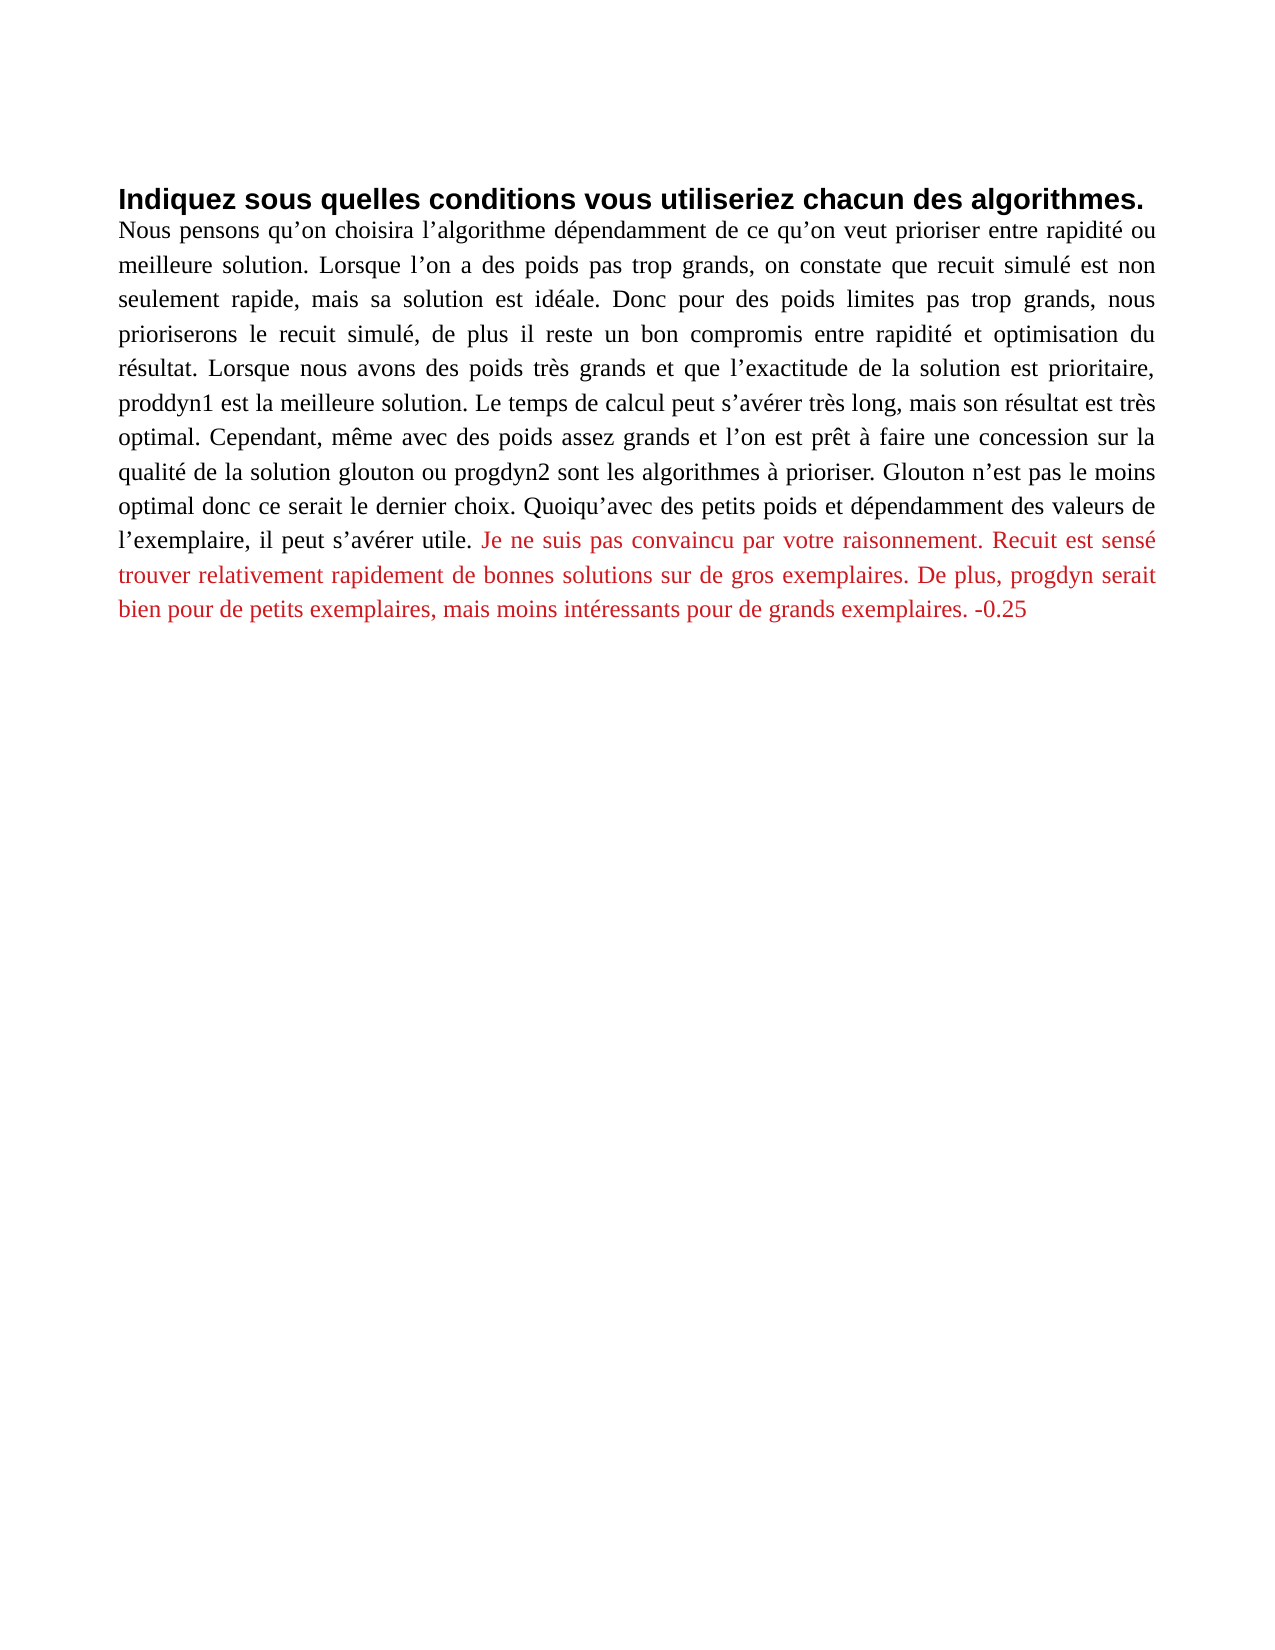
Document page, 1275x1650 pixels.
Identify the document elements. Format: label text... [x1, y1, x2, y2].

text Nous pensons qu’on choisira l’algorithme dépendamment de ce qu’on veut prioriser entre rapidité ou meilleure solution. Lorsque l’on a des poids pas trop grands, on constate que recuit simulé est non seulement rapide, mais sa solution est idéale. Donc pour des poids limites pas trop grands, nous prioriserons le recuit simulé, de plus il reste un bon compromis entre rapidité et optimisation du résultat. Lorsque nous avons des poids très grands et que l’exactitude de la solution est prioritaire, proddyn1 est la meilleure solution. Le temps de calcul peut s’avérer très long, mais son résultat est très optimal. Cependant, même avec des poids assez grands et l’on est prêt à faire une concession sur la qualité de la solution glouton ou progdyn2 sont les algorithmes à prioriser. Glouton n’est pas le moins optimal donc ce serait le dernier choix. Quoiqu’avec des petits poids et dépendamment des valeurs de l’exemplaire, il peut s’avérer utile. Je ne suis pas convaincu par votre raisonnement. Recuit est sensé trouver relativement rapidement de bonnes solutions sur de gros exemplaires. De plus, progdyn serait bien pour de petits exemplaires, mais moins intéressants pour de grands exemplaires. -0.25 [118, 215, 1157, 623]
subtitle Indiquez sous quelles conditions vous utiliseriez chacun des algorithmes. [118, 182, 1157, 215]
